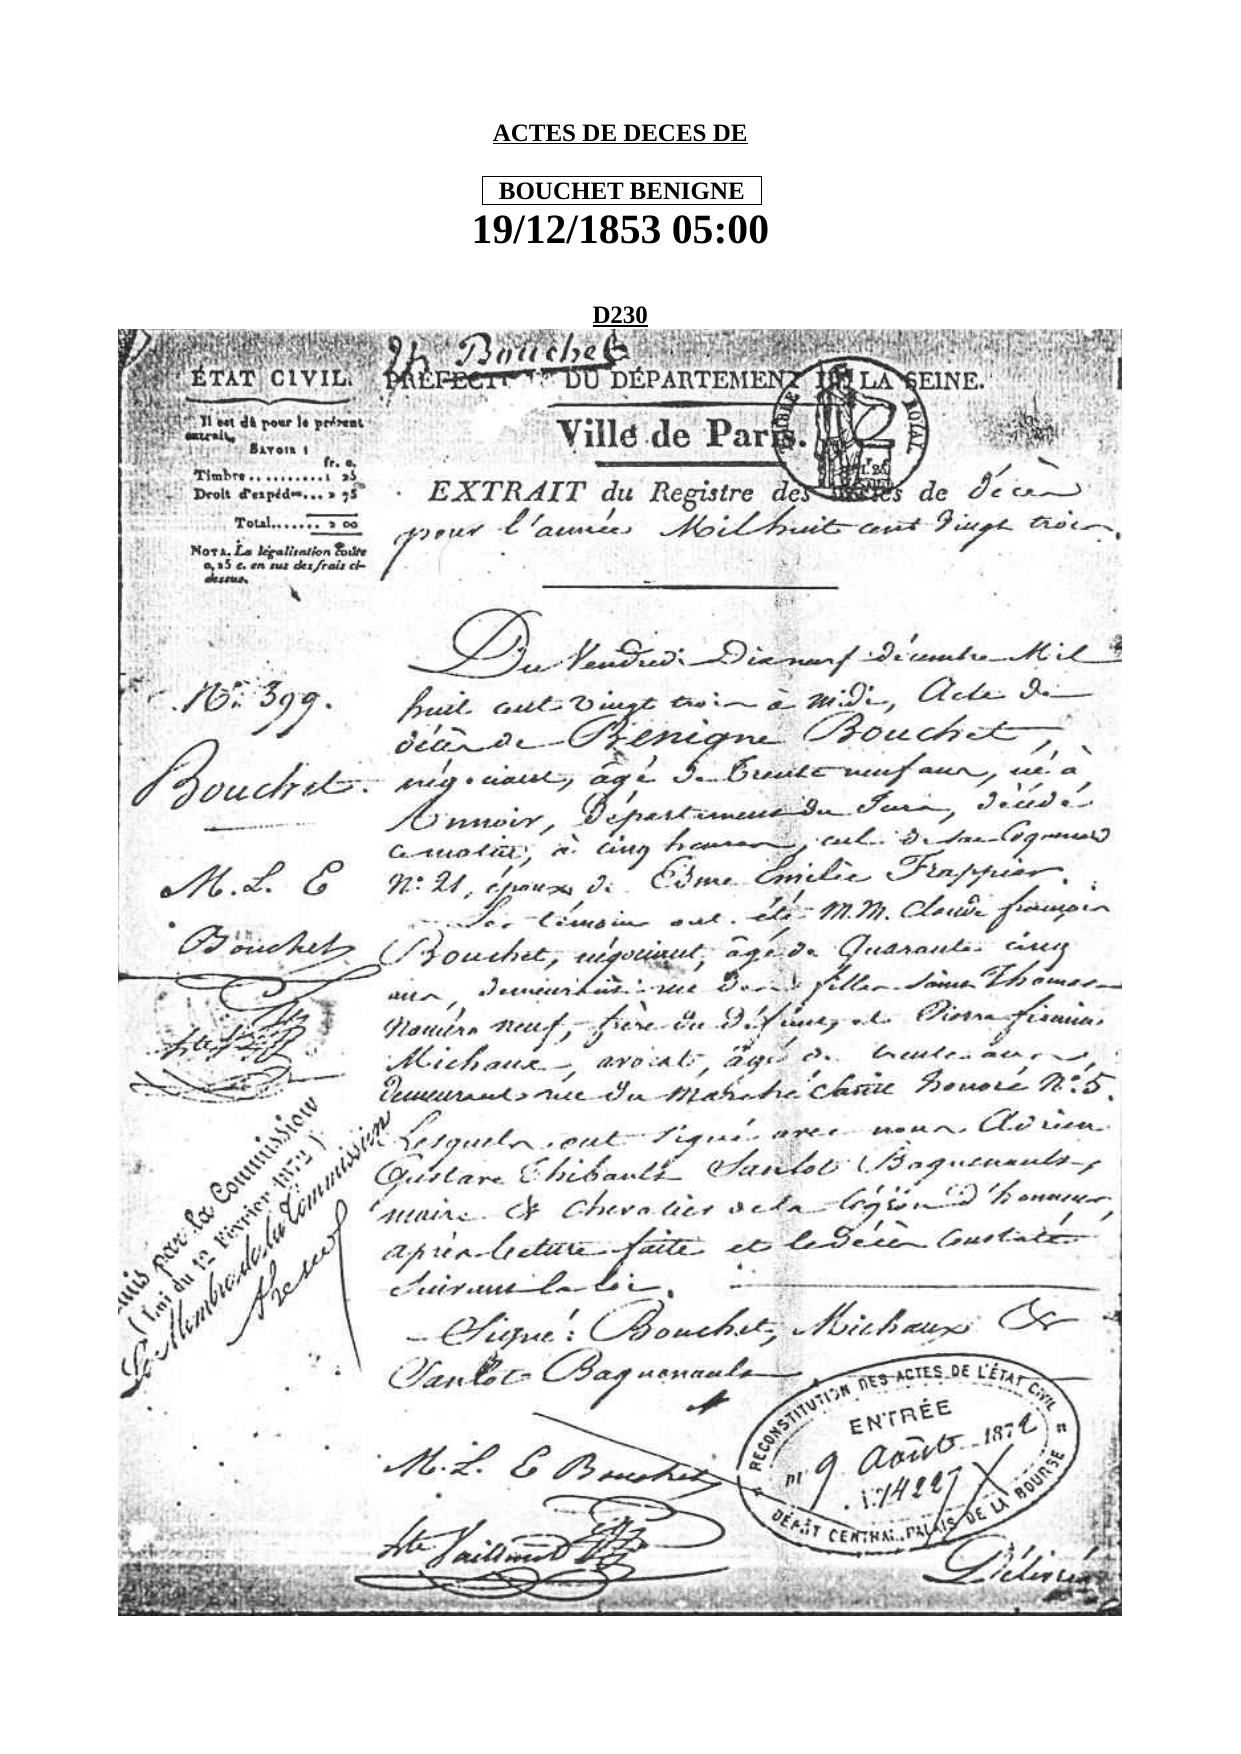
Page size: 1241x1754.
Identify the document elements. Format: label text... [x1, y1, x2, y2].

text D230 [118, 300, 1122, 329]
picture [118, 329, 1122, 1616]
text ACTES DE DECES DE [118, 118, 1122, 147]
text BOUCHET BENIGNE [483, 177, 761, 204]
text 19/12/1853 05:00 [118, 204, 1122, 252]
